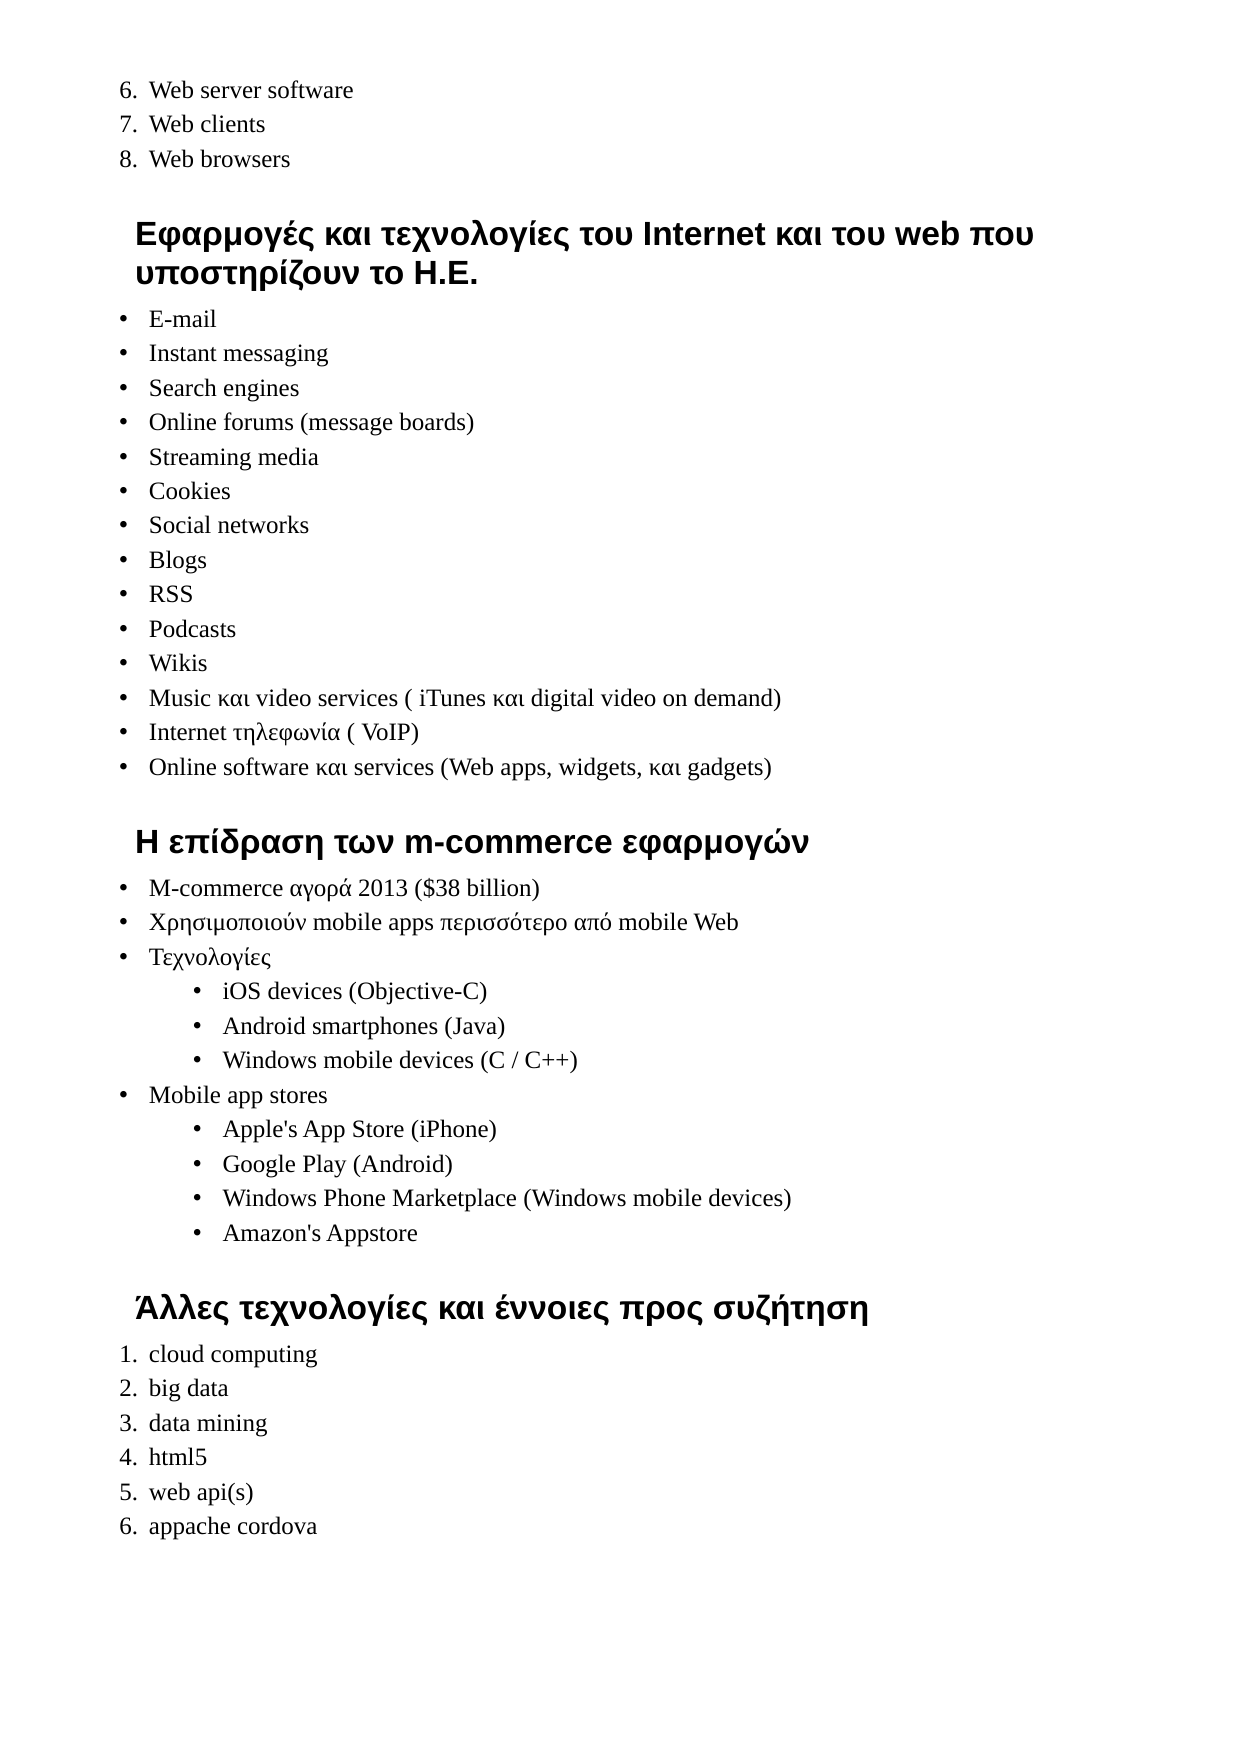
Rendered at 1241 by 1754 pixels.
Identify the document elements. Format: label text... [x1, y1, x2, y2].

subtitle Εφαρμογές και τεχνολογίες του Internet και του web που υποστηρίζουν το Η.Ε. [75, 214, 1165, 291]
list Blogs [119, 545, 1165, 574]
list Streaming media [119, 442, 1165, 470]
list Apple's App Store (iPhone) [193, 1114, 1165, 1143]
subtitle Άλλες τεχνολογίες και έννοιες προς συζήτηση [75, 1288, 1165, 1326]
list Web server software [119, 75, 1165, 104]
list cloud computing [119, 1339, 1165, 1367]
list Mobile app stores [119, 1080, 1165, 1108]
list RSS [119, 579, 1165, 608]
list Χρησιμοποιούν mobile apps περισσότερο από mobile Web [119, 907, 1165, 936]
list Windows mobile devices (C / C++) [193, 1045, 1165, 1074]
list Amazon's Appstore [193, 1218, 1165, 1246]
list Search engines [119, 373, 1165, 401]
list Online software και services (Web apps, widgets, και gadgets) [119, 752, 1165, 781]
list data mining [119, 1408, 1165, 1436]
list big data [119, 1373, 1165, 1402]
list Online forums (message boards) [119, 407, 1165, 436]
list Google Play (Android) [193, 1149, 1165, 1177]
list Web clients [119, 109, 1165, 138]
list Τεχνολογίες [119, 942, 1165, 971]
list iOS devices (Objective-C) [193, 976, 1165, 1005]
list Music και video services ( iTunes και digital video on demand) [119, 683, 1165, 712]
list M-commerce αγορά 2013 ($38 billion) [119, 873, 1165, 902]
list Podcasts [119, 614, 1165, 643]
list Cookies [119, 476, 1165, 505]
list web api(s) [119, 1477, 1165, 1505]
list Windows Phone Marketplace (Windows mobile devices) [193, 1183, 1165, 1212]
list Internet τηλεφωνία ( VoIP) [119, 717, 1165, 746]
list html5 [119, 1442, 1165, 1471]
subtitle Η επίδραση των m-commerce εφαρμογών [75, 822, 1165, 860]
list Instant messaging [119, 338, 1165, 367]
list Social networks [119, 511, 1165, 539]
list Web browsers [119, 144, 1165, 173]
list Wikis [119, 648, 1165, 677]
list Android smartphones (Java) [193, 1011, 1165, 1039]
list appache cordova [119, 1511, 1165, 1540]
list E-mail [119, 304, 1165, 332]
